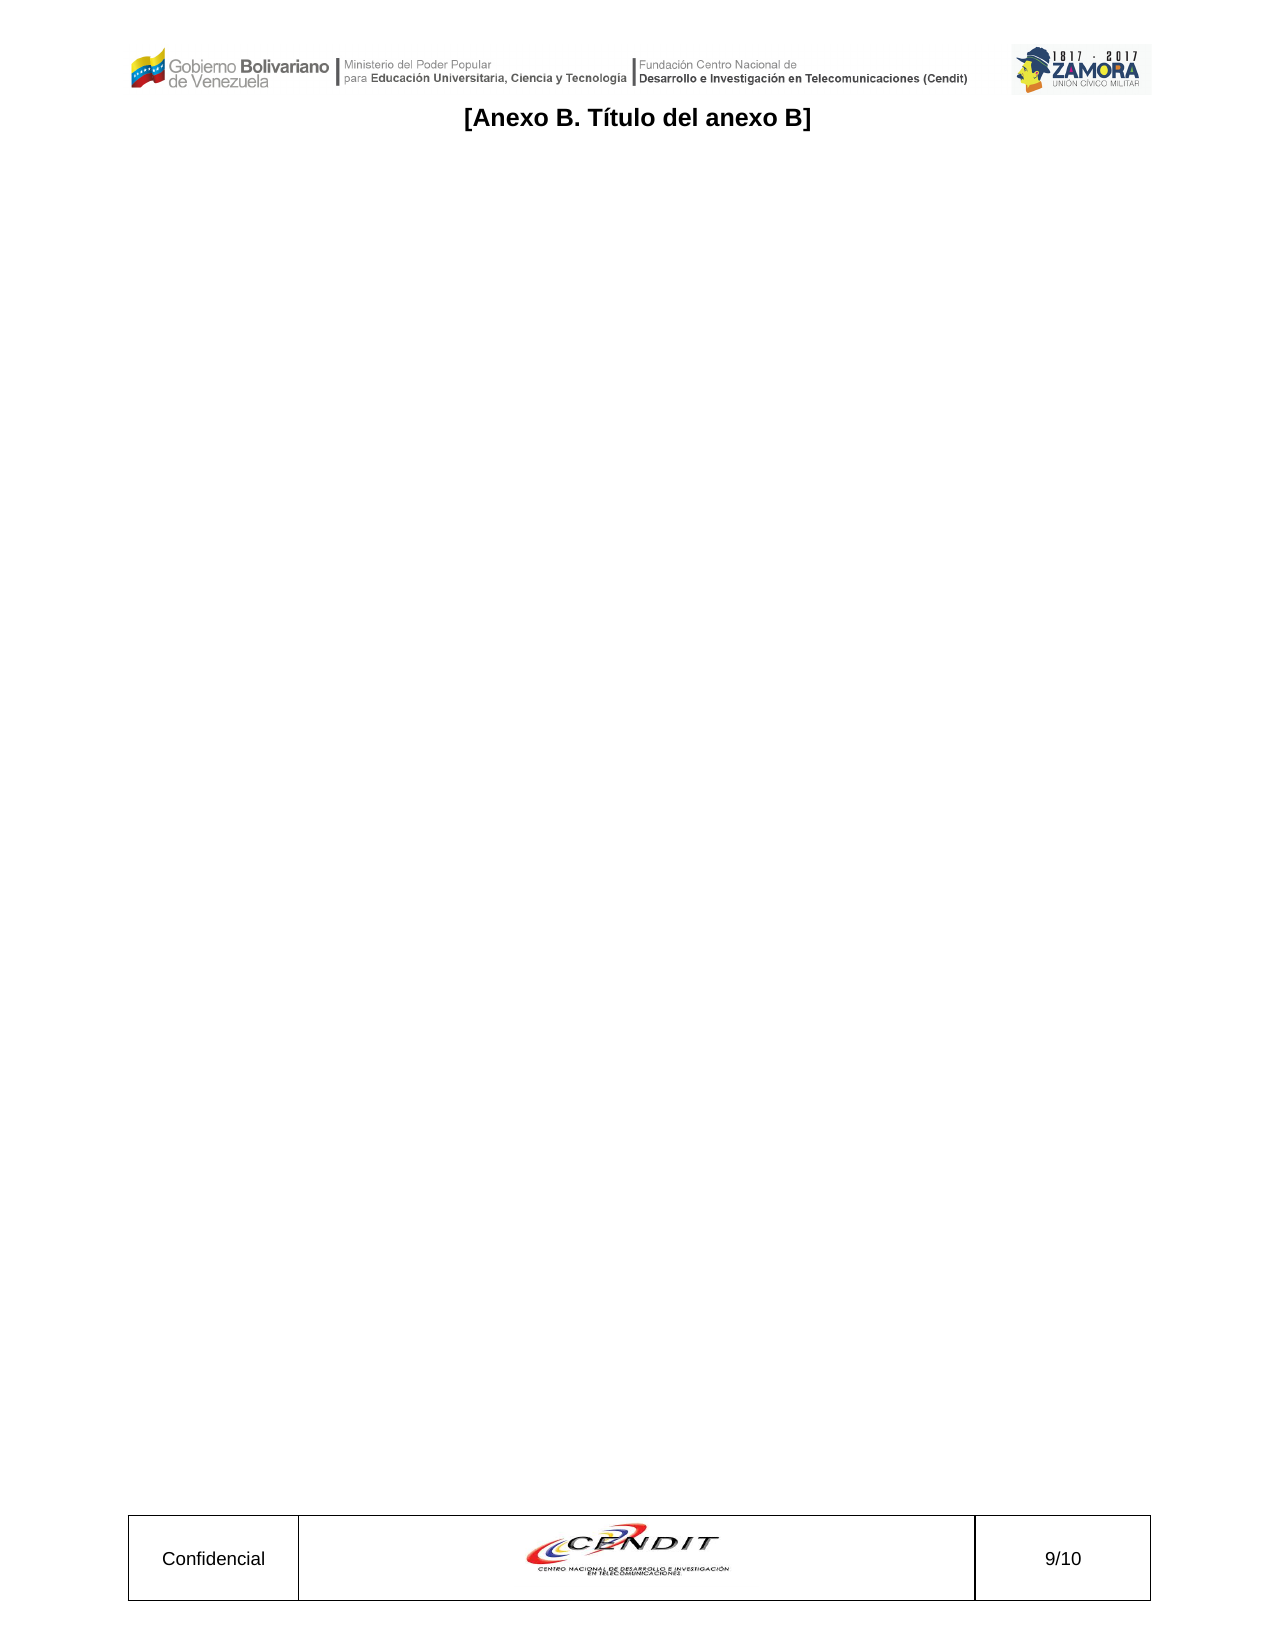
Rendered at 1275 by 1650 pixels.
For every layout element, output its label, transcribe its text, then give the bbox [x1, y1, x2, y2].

picture [123, 44, 1152, 95]
text [Anexo B. Título del anexo B] [123, 103, 1152, 132]
